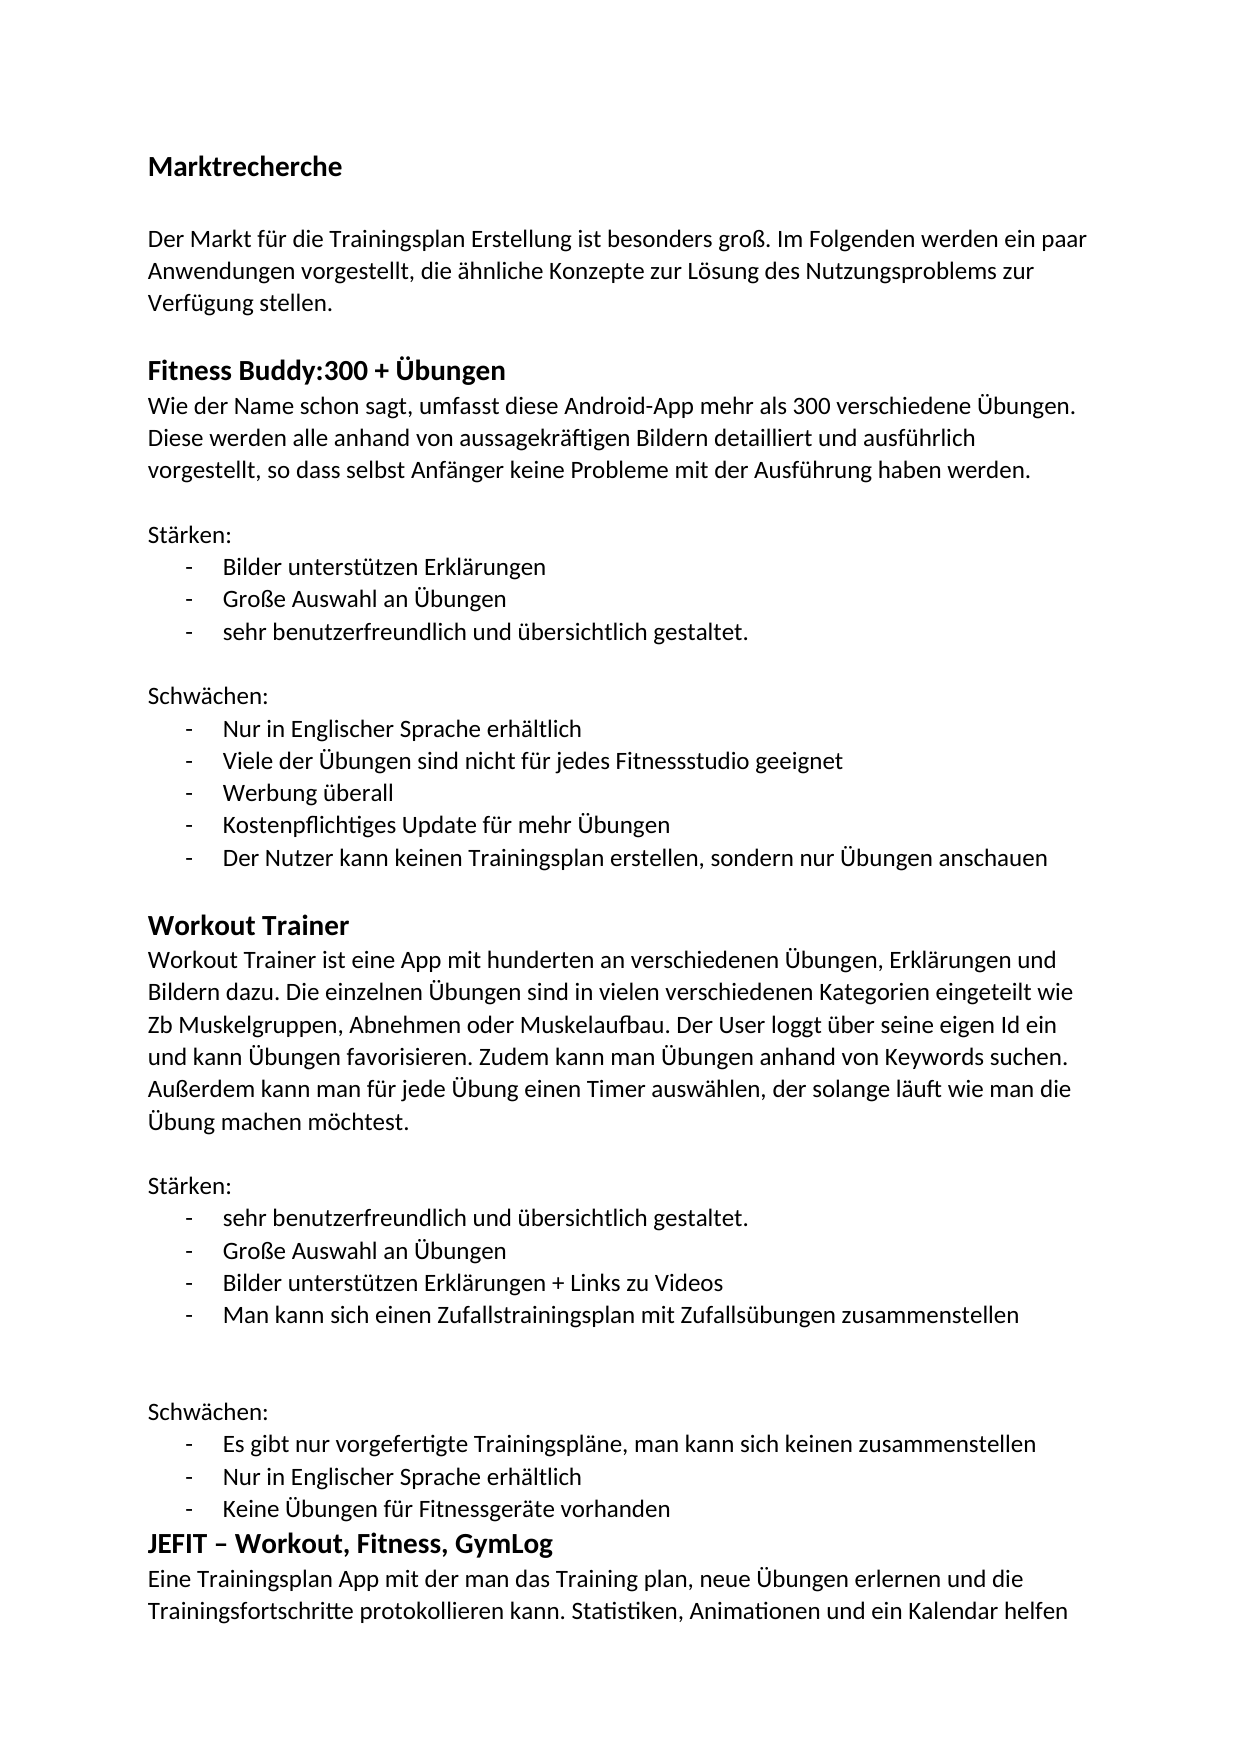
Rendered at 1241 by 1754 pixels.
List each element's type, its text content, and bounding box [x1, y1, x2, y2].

list Nur in Englischer Sprache erhältlich [185, 1461, 1093, 1491]
text Eine Trainingsplan App mit der man das Training plan, neue Übungen erlernen und die Trainingsfortschritte protokollieren kann. Statistiken, Animationen und ein Kalendar helfen [148, 1563, 1093, 1626]
list Keine Übungen für Fitnessgeräte vorhanden [185, 1493, 1093, 1524]
text Wie der Name schon sagt, umfasst diese Android-App mehr als 300 verschiedene Übungen. Diese werden alle anhand von aussagekräftigen Bildern detailliert und ausführlich vorgestellt, so dass selbst Anfänger keine Probleme mit der Ausführung haben werden. [148, 390, 1093, 485]
list Große Auswahl an Übungen [185, 1235, 1093, 1265]
list Viele der Übungen sind nicht für jedes Fitnessstudio geeignet [185, 745, 1093, 776]
list Werbung überall [185, 777, 1093, 808]
list Der Nutzer kann keinen Trainingsplan erstellen, sondern nur Übungen anschauen [185, 842, 1093, 872]
text JEFIT – Workout, Fitness, GymLog [148, 1526, 1093, 1561]
text Stärken: [148, 519, 1093, 549]
text Workout Trainer ist eine App mit hunderten an verschiedenen Übungen, Erklärungen und Bildern dazu. Die einzelnen Übungen sind in vielen verschiedenen Kategorien eingeteilt wie Zb Muskelgruppen, Abnehmen oder Muskelaufbau. Der User loggt über seine eigen Id ein und kann Übungen favorisieren. Zudem kann man Übungen anhand von Keywords suchen. [148, 944, 1093, 1072]
text Marktrecherche [148, 148, 1093, 183]
text Schwächen: [148, 1396, 1093, 1427]
text Fitness Buddy:300 + Übungen [148, 352, 1093, 388]
list Bilder unterstützen Erklärungen + Links zu Videos [185, 1267, 1093, 1298]
list Man kann sich einen Zufallstrainingsplan mit Zufallsübungen zusammenstellen [185, 1299, 1093, 1330]
list Es gibt nur vorgefertigte Trainingspläne, man kann sich keinen zusammenstellen [185, 1429, 1093, 1459]
text Der Markt für die Trainingsplan Erstellung ist besonders groß. Im Folgenden werden ein paar Anwendungen vorgestellt, die ähnliche Konzepte zur Lösung des Nutzungsproblems zur Verfügung stellen. [148, 223, 1093, 318]
list sehr benutzerfreundlich und übersichtlich gestaltet. [185, 616, 1093, 646]
list Kostenpflichtiges Update für mehr Übungen [185, 810, 1093, 840]
list Nur in Englischer Sprache erhältlich [185, 713, 1093, 743]
list Bilder unterstützen Erklärungen [185, 551, 1093, 582]
text Stärken: [148, 1170, 1093, 1201]
list sehr benutzerfreundlich und übersichtlich gestaltet. [185, 1203, 1093, 1233]
list Große Auswahl an Übungen [185, 584, 1093, 614]
text Workout Trainer [148, 907, 1093, 942]
text Außerdem kann man für jede Übung einen Timer auswählen, der solange läuft wie man die Übung machen möchtest. [148, 1073, 1093, 1136]
text Schwächen: [148, 681, 1093, 711]
